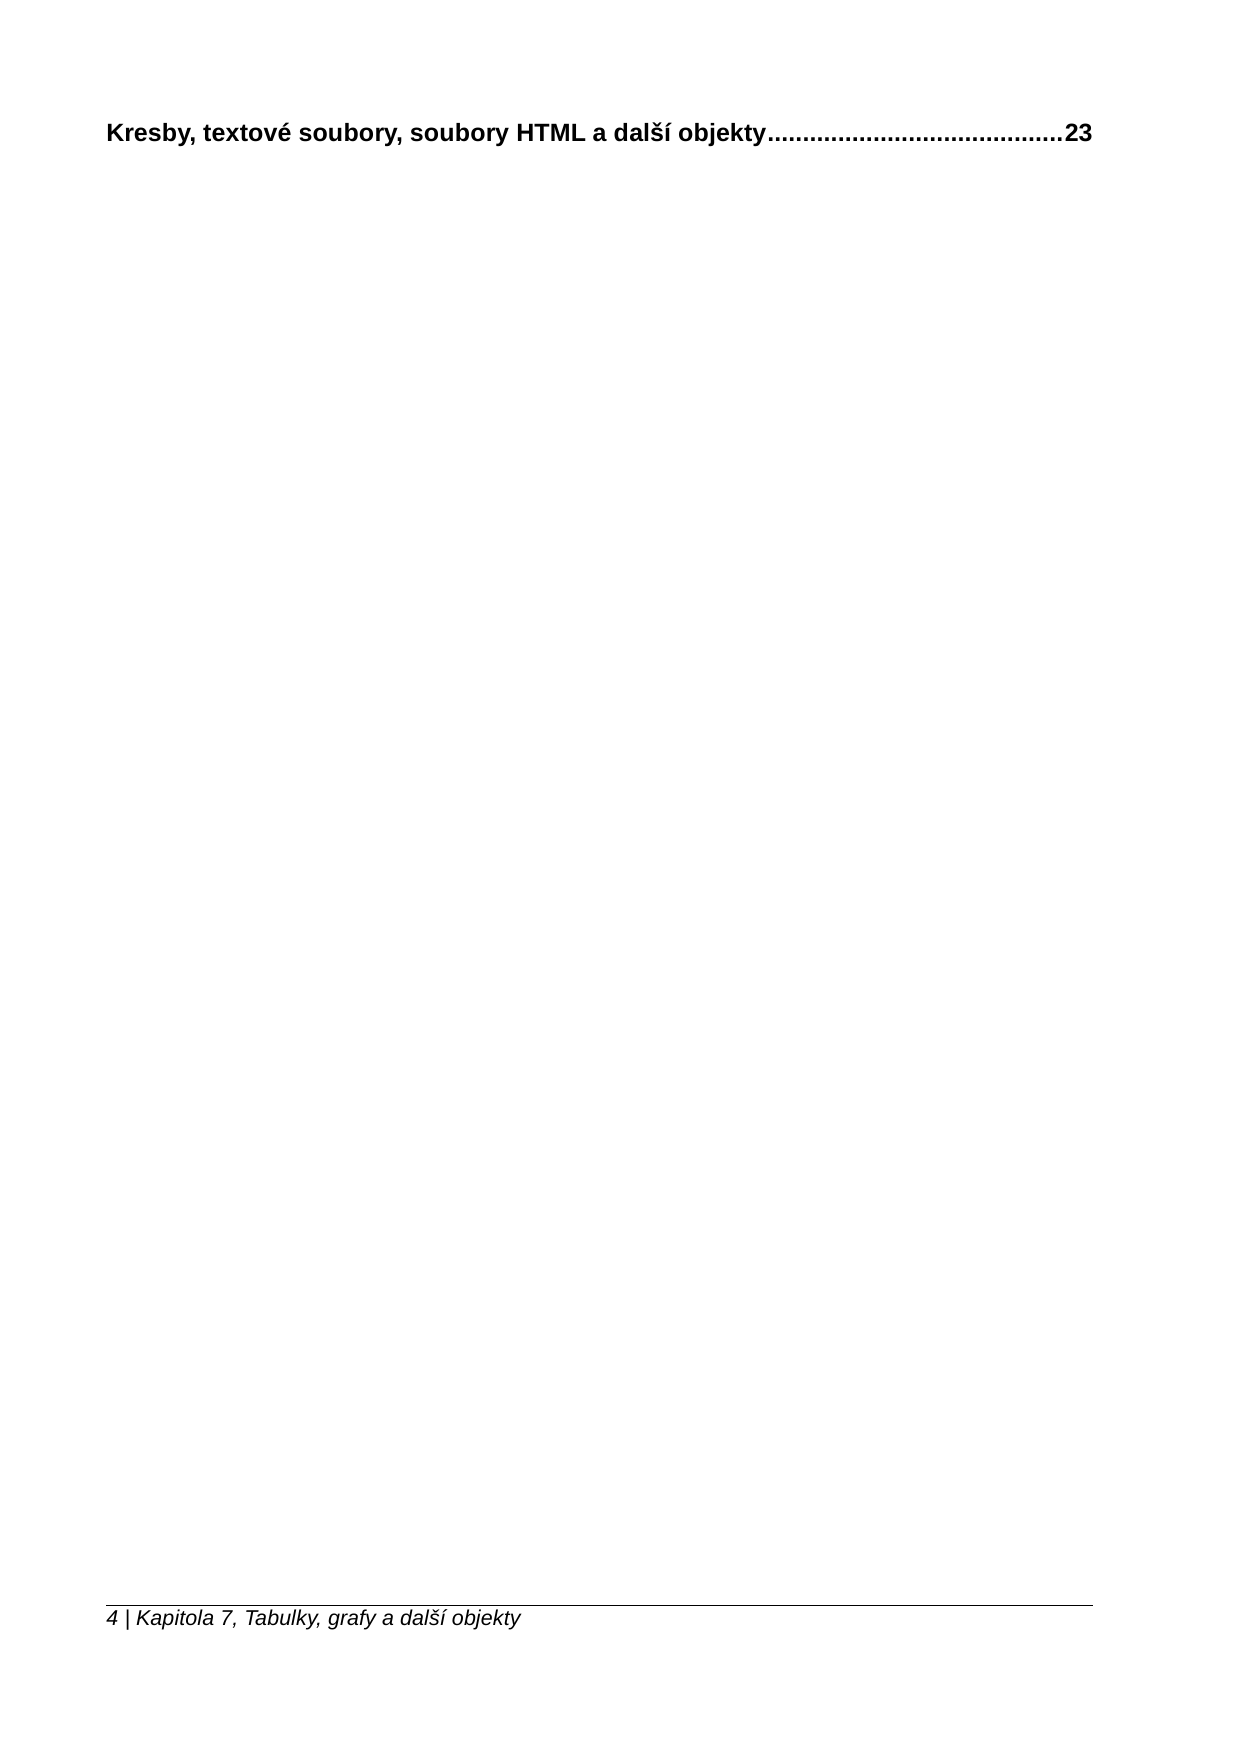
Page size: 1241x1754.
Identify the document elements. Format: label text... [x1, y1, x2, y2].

text Kresby, textové soubory, soubory HTML a další objekty 23 [106, 118, 1093, 147]
